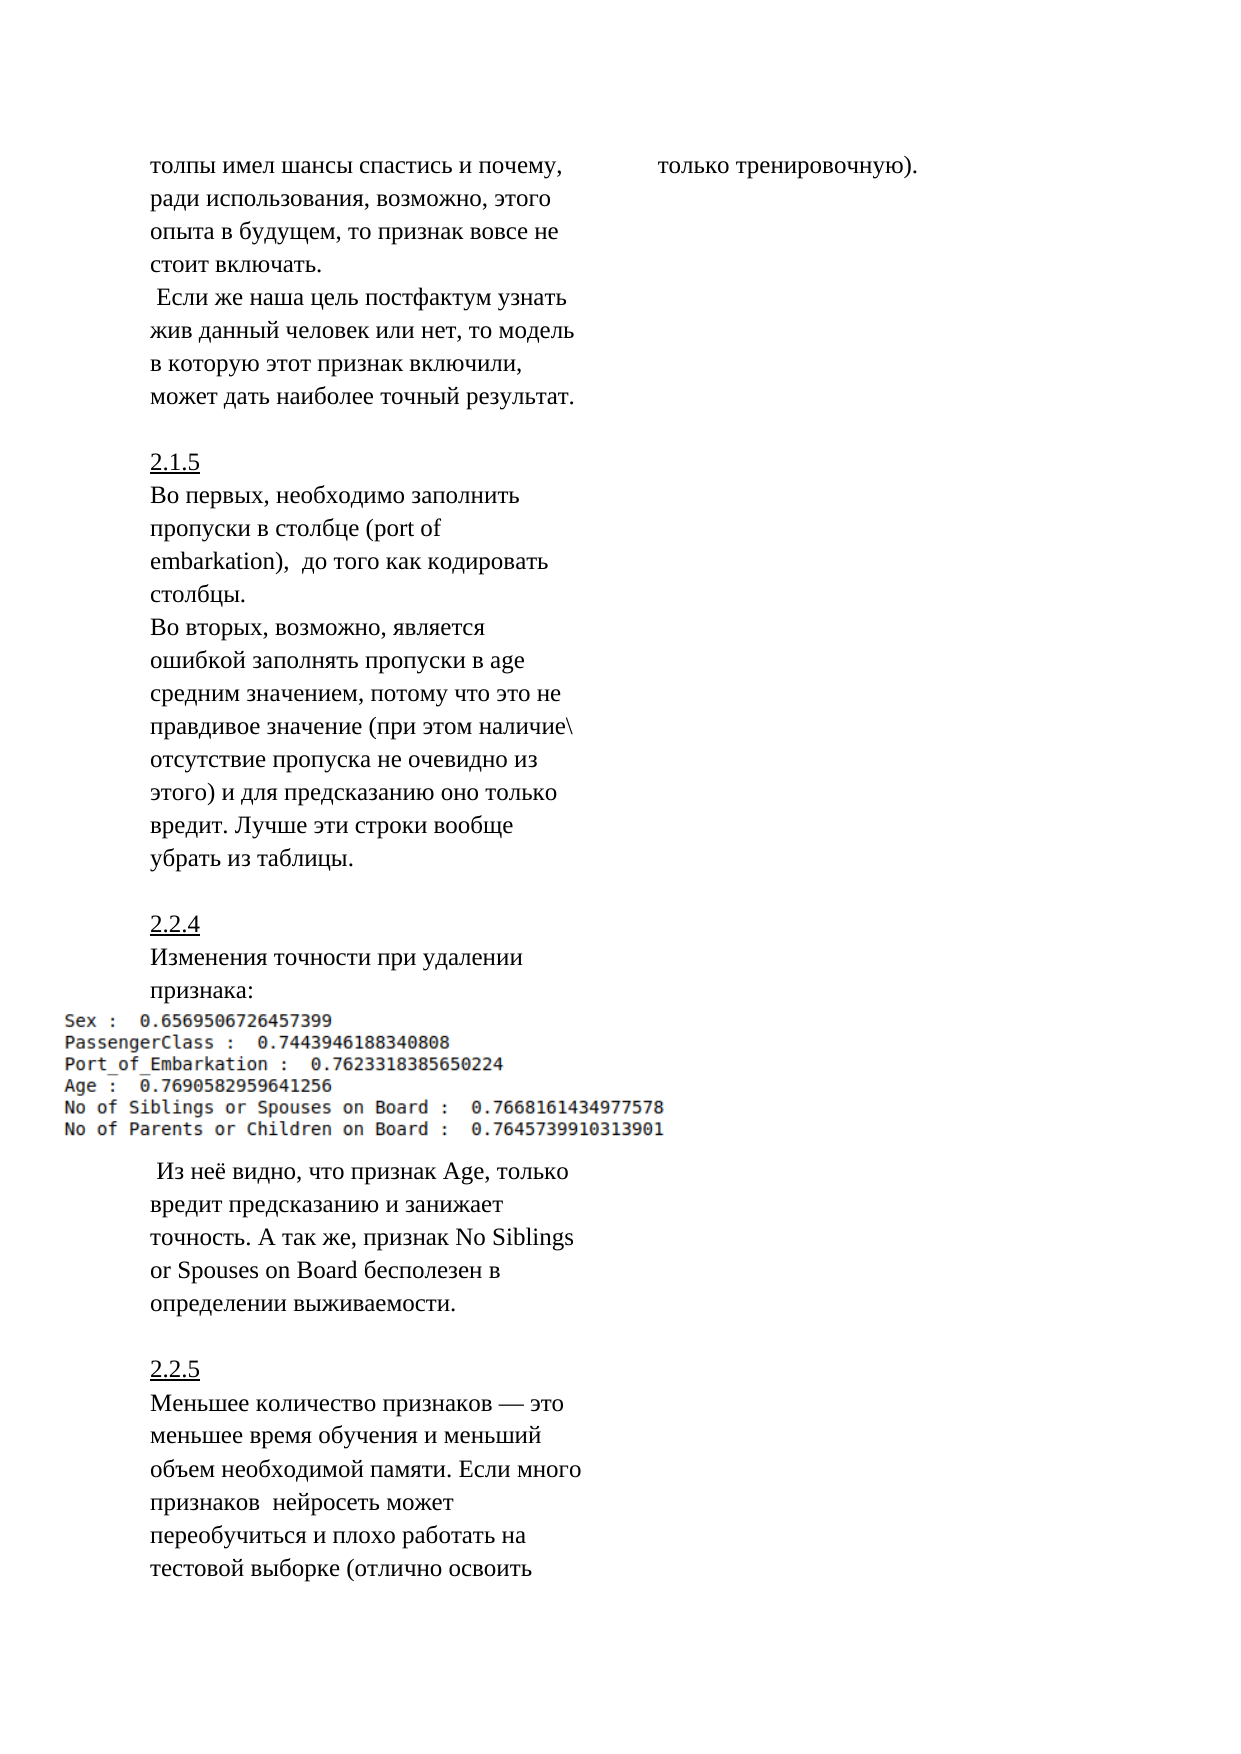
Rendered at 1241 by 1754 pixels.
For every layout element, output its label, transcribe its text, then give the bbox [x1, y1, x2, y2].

text Меньшее количество признаков — это меньшее время обучения и меньший объем необходимой памяти. Если много признаков нейросеть может переобучиться и плохо работать на тестовой выборке (отлично освоить [150, 1388, 583, 1581]
text 2.2.5 [150, 1354, 583, 1383]
text Если же наша цель постфактум узнать жив данный человек или нет, то модель в которую этот признак включили, может дать наиболее точный результат. [150, 282, 583, 410]
text только тренировочную). [658, 150, 1090, 179]
text 2.1.5 [150, 447, 583, 476]
text Из неё видно, что признак Age, только вредит предсказанию и занижает точность. А так же, признак No Siblings or Spouses on Board бесполезен в определении выживаемости. [150, 1148, 583, 1317]
text Во вторых, возможно, является ошибкой заполнять пропуски в age средним значением, потому что это не правдивое значение (при этом наличие\отсутствие пропуска не очевидно из этого) и для предсказанию оно только вредит. Лучше эти строки вообще убрать из таблицы. [150, 612, 583, 872]
text Изменения точности при удалении признака: [150, 942, 583, 1004]
text толпы имел шансы спастись и почему, ради использования, возможно, этого опыта в будущем, то признак вовсе не стоит включать. [150, 150, 583, 278]
text Во первых, необходимо заполнить пропуски в столбце (port of embarkation), до того как кодировать столбцы. [150, 480, 583, 608]
text 2.2.4 [150, 909, 583, 938]
picture [57, 1008, 675, 1148]
